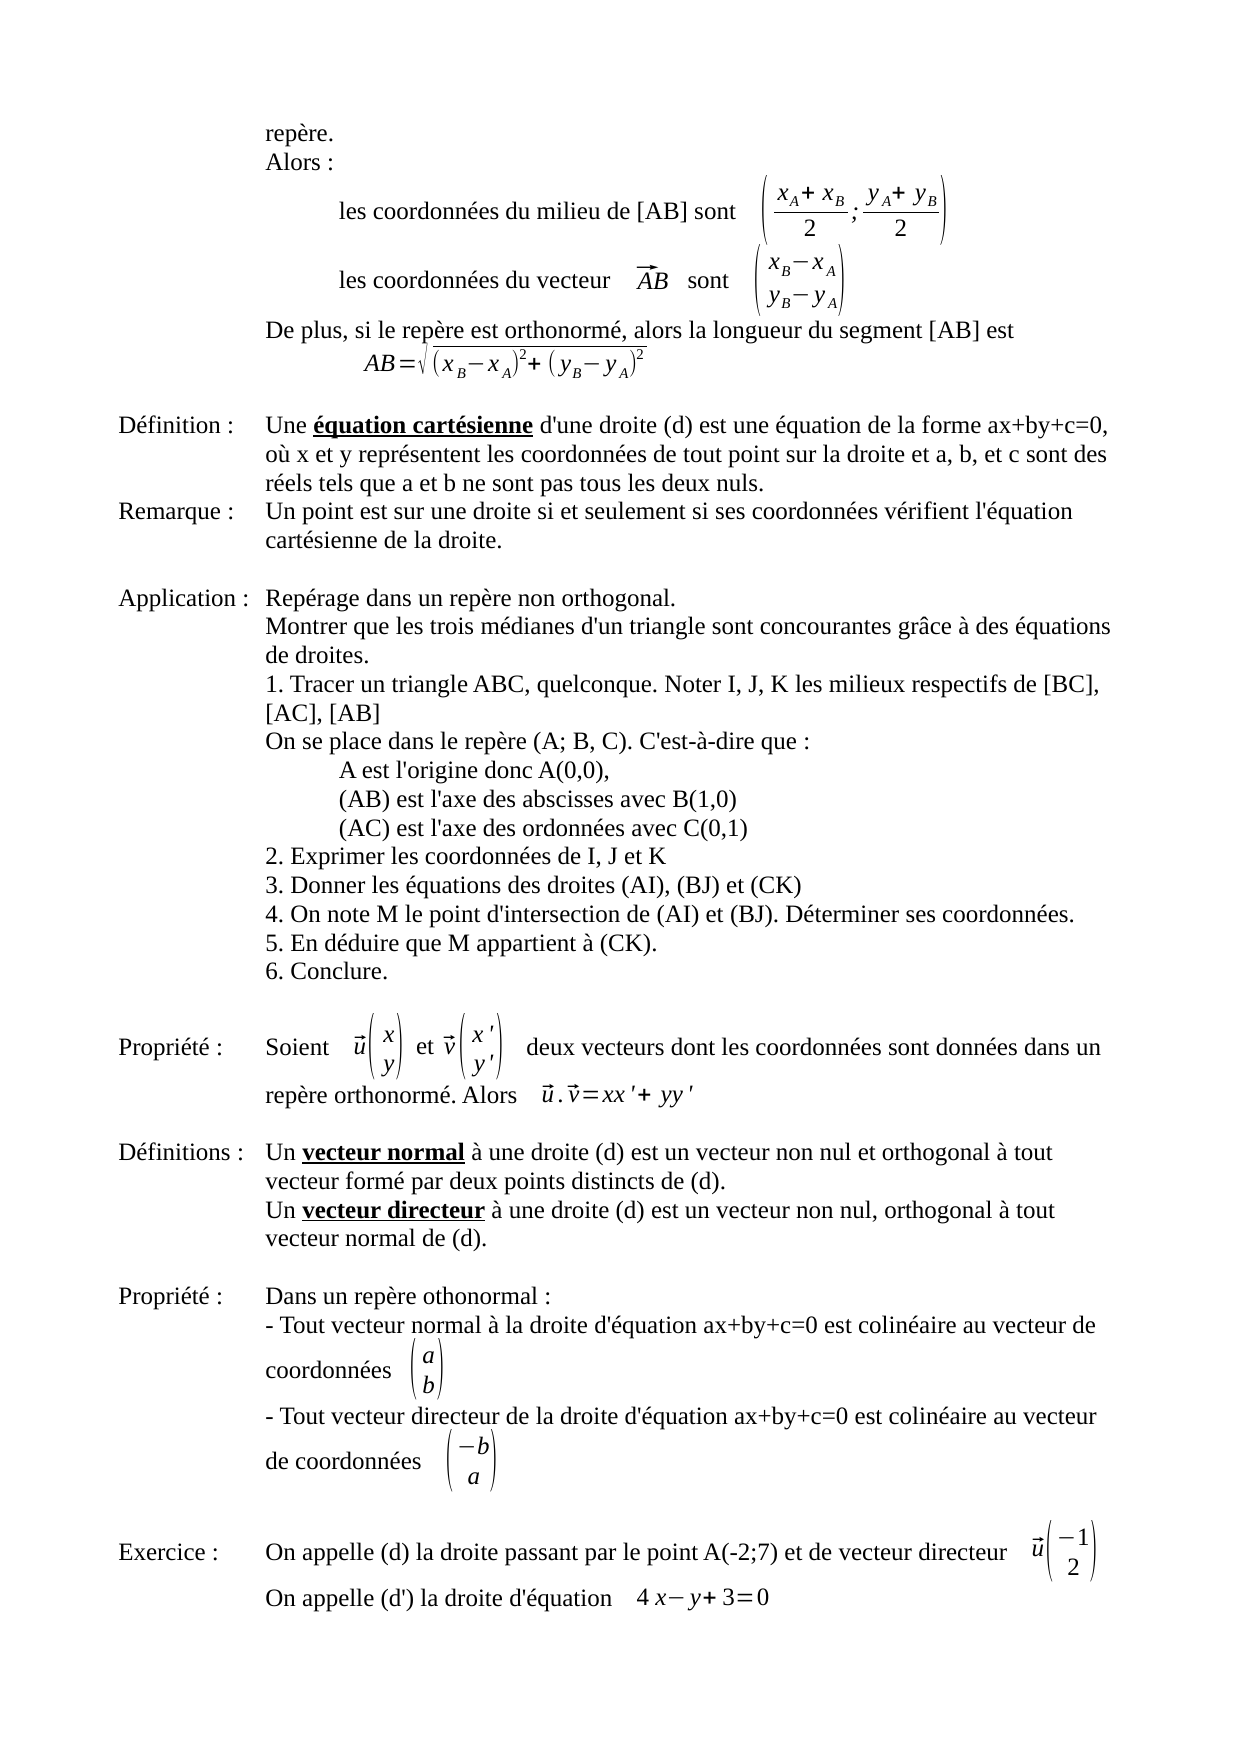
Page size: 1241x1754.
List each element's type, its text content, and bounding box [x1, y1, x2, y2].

text 4. On note M le point d'intersection de (AI) et (BJ). Déterminer ses coordonnées. [118, 899, 1122, 928]
text Un vecteur directeur à une droite (d) est un vecteur non nul, orthogonal à tout vecteur normal de (d). [118, 1195, 1122, 1252]
text Propriété : Dans un repère othonormal : [118, 1281, 1122, 1310]
text 3. Donner les équations des droites (AI), (BJ) et (CK) [118, 870, 1122, 899]
text A est l'origine donc A(0,0), [118, 755, 1122, 784]
text 5. En déduire que M appartient à (CK). [118, 928, 1122, 956]
text (AB) est l'axe des abscisses avec B(1,0) [118, 784, 1122, 813]
text Alors : [118, 147, 1122, 176]
text 2. Exprimer les coordonnées de I, J et K [118, 841, 1122, 870]
text Exercice : On appelle (d) la droite passant par le point A(-2;7) et de vecteur directeur [118, 1521, 1122, 1583]
text Définition : Une équation cartésienne d'une droite (d) est une équation de la forme ax+by+c=0, où x et y représentent les coordonnées de tout point sur la droite et a, b, et c sont des réels tels que a et b ne sont pas tous les deux nuls. [118, 410, 1122, 496]
text Propriété : Soient deux points dont on donne les coordonnées dans un repère. [118, 118, 1122, 147]
text Propriété : Soient deux vecteurs dont les coordonnées sont données dans un repère orthonormé. Alors [118, 1014, 1122, 1108]
text 6. Conclure. [118, 956, 1122, 985]
text Application : Repérage dans un repère non orthogonal. [118, 583, 1122, 611]
text 1. Tracer un triangle ABC, quelconque. Noter I, J, K les milieux respectifs de [BC], [AC], [AB] [118, 669, 1122, 726]
text Remarque : Un point est sur une droite si et seulement si ses coordonnées vérifient l'équation cartésienne de la droite. [118, 496, 1122, 554]
text - Tout vecteur directeur de la droite d'équation ax+by+c=0 est colinéaire au vecteur de coordonnées [118, 1401, 1122, 1492]
text - Tout vecteur normal à la droite d'équation ax+by+c=0 est colinéaire au vecteur de coordonnées [118, 1310, 1122, 1401]
text De plus, si le repère est orthonormé, alors la longueur du segment [AB] est [118, 315, 1122, 344]
text les coordonnées du vecteur sont [118, 245, 1122, 315]
text (AC) est l'axe des ordonnées avec C(0,1) [118, 813, 1122, 841]
text Définitions : Un vecteur normal à une droite (d) est un vecteur non nul et orthogonal à tout vecteur formé par deux points distincts de (d). [118, 1137, 1122, 1195]
text les coordonnées du milieu de [AB] sont [118, 176, 1122, 245]
text On se place dans le repère (A; B, C). C'est-à-dire que : [118, 726, 1122, 755]
text Montrer que les trois médianes d'un triangle sont concourantes grâce à des équations de droites. [118, 611, 1122, 669]
text On appelle (d') la droite d'équation [118, 1583, 1122, 1612]
